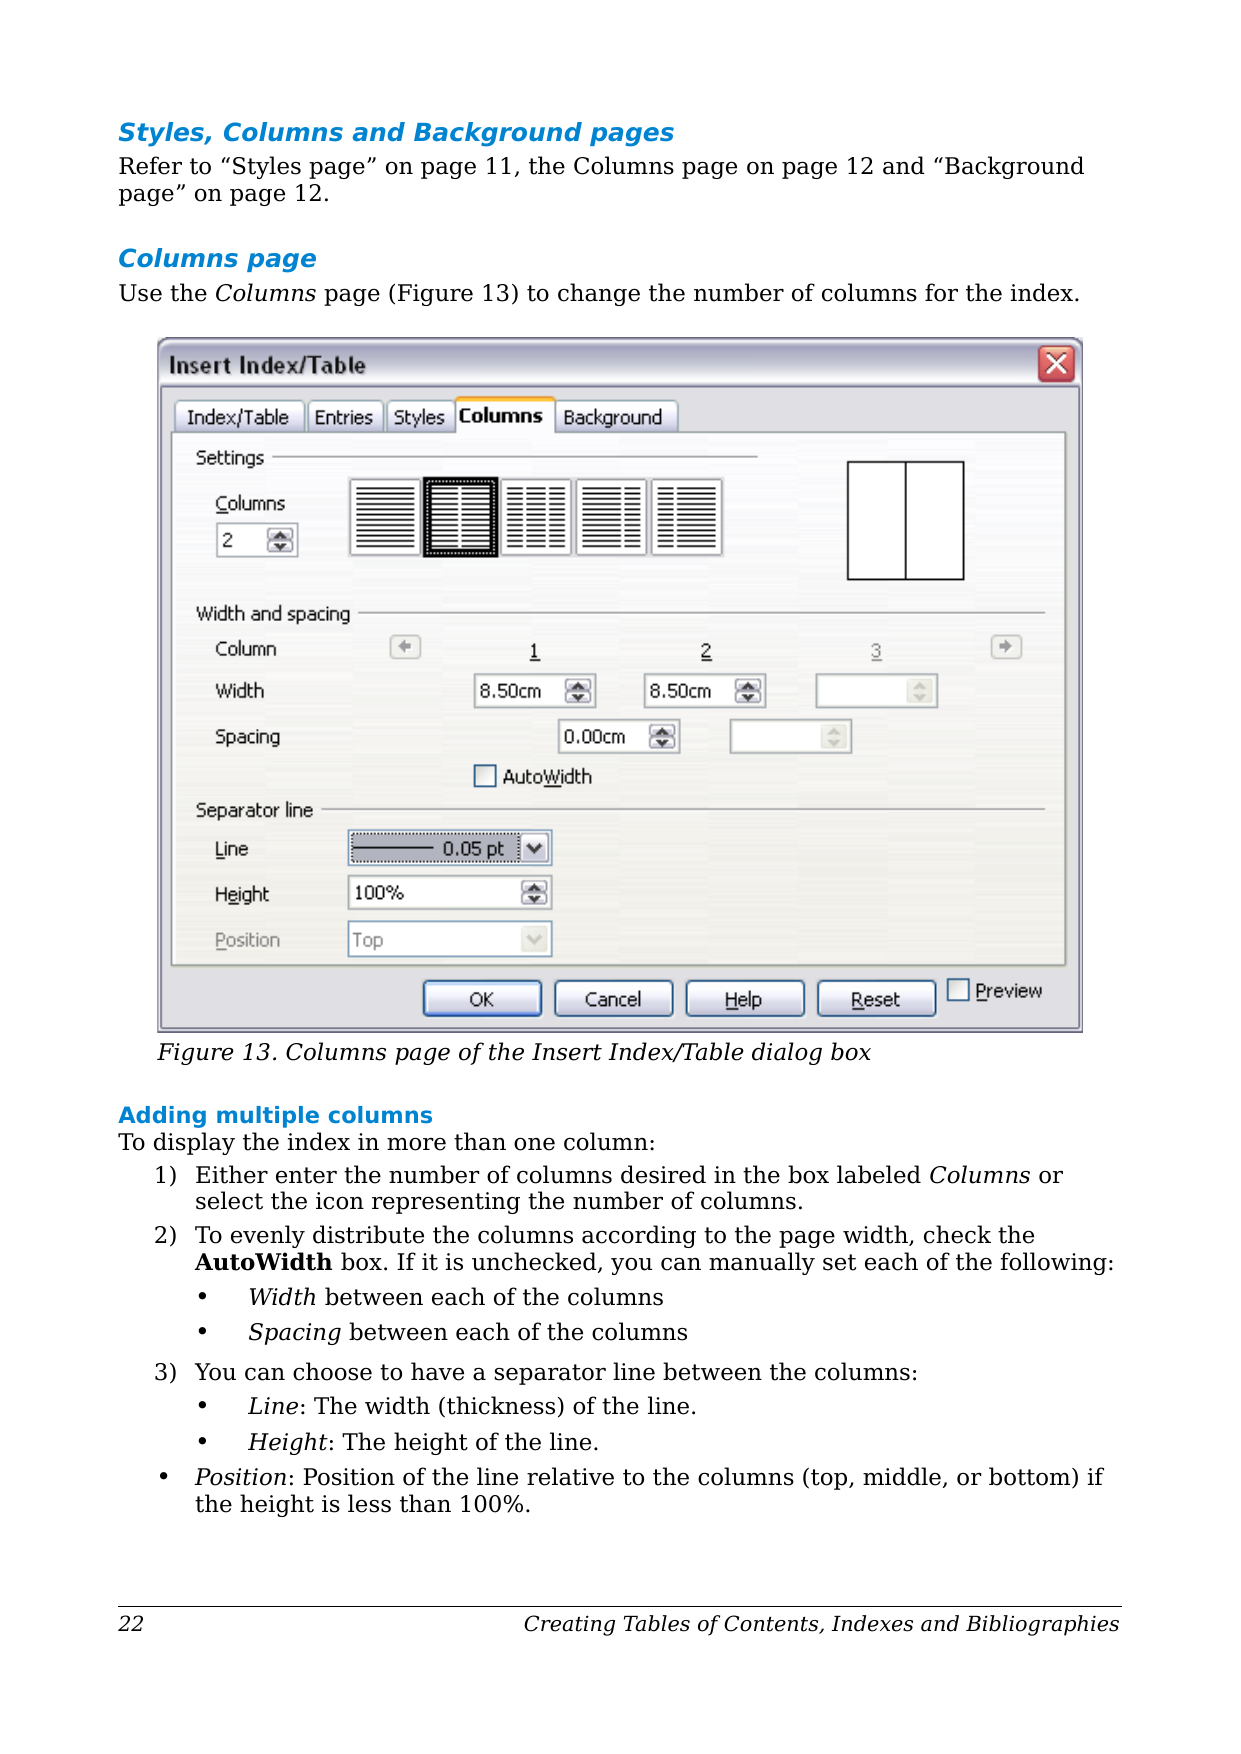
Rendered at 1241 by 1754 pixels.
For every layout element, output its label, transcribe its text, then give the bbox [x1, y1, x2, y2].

subtitle Adding multiple columns [118, 1102, 1122, 1129]
list To evenly distribute the columns according to the page width, check the AutoWidth box. If it is unchecked, you can manually set each of the following: [177, 1221, 1122, 1275]
subtitle Styles, Columns and Background pages [118, 118, 1122, 147]
subtitle Columns page [118, 244, 1122, 273]
picture [157, 337, 1083, 1033]
list Either enter the number of columns desired in the box labeled Columns or select the icon representing the number of columns. [177, 1162, 1122, 1215]
text Figure 13. Columns page of the Insert Index/Table dialog box [157, 1039, 1083, 1065]
text Use the Columns page (Figure 13) to change the number of columns for the index. [118, 280, 1122, 306]
text Refer to “Styles page” on page 11, the Columns page on page 12 and “Background page” on page 12. [118, 153, 1122, 207]
list Position: Position of the line relative to the columns (top, middle, or bottom) if the height is less than 100%. [156, 1462, 1122, 1518]
list Spacing between each of the columns [195, 1317, 1122, 1346]
list You can choose to have a separator line between the columns: [177, 1359, 1122, 1385]
list To display the index in more than one column: [118, 1129, 1122, 1155]
list Width between each of the columns [195, 1282, 1122, 1311]
list Line: The width (thickness) of the line. [195, 1392, 1122, 1421]
list Height: The height of the line. [195, 1427, 1122, 1456]
